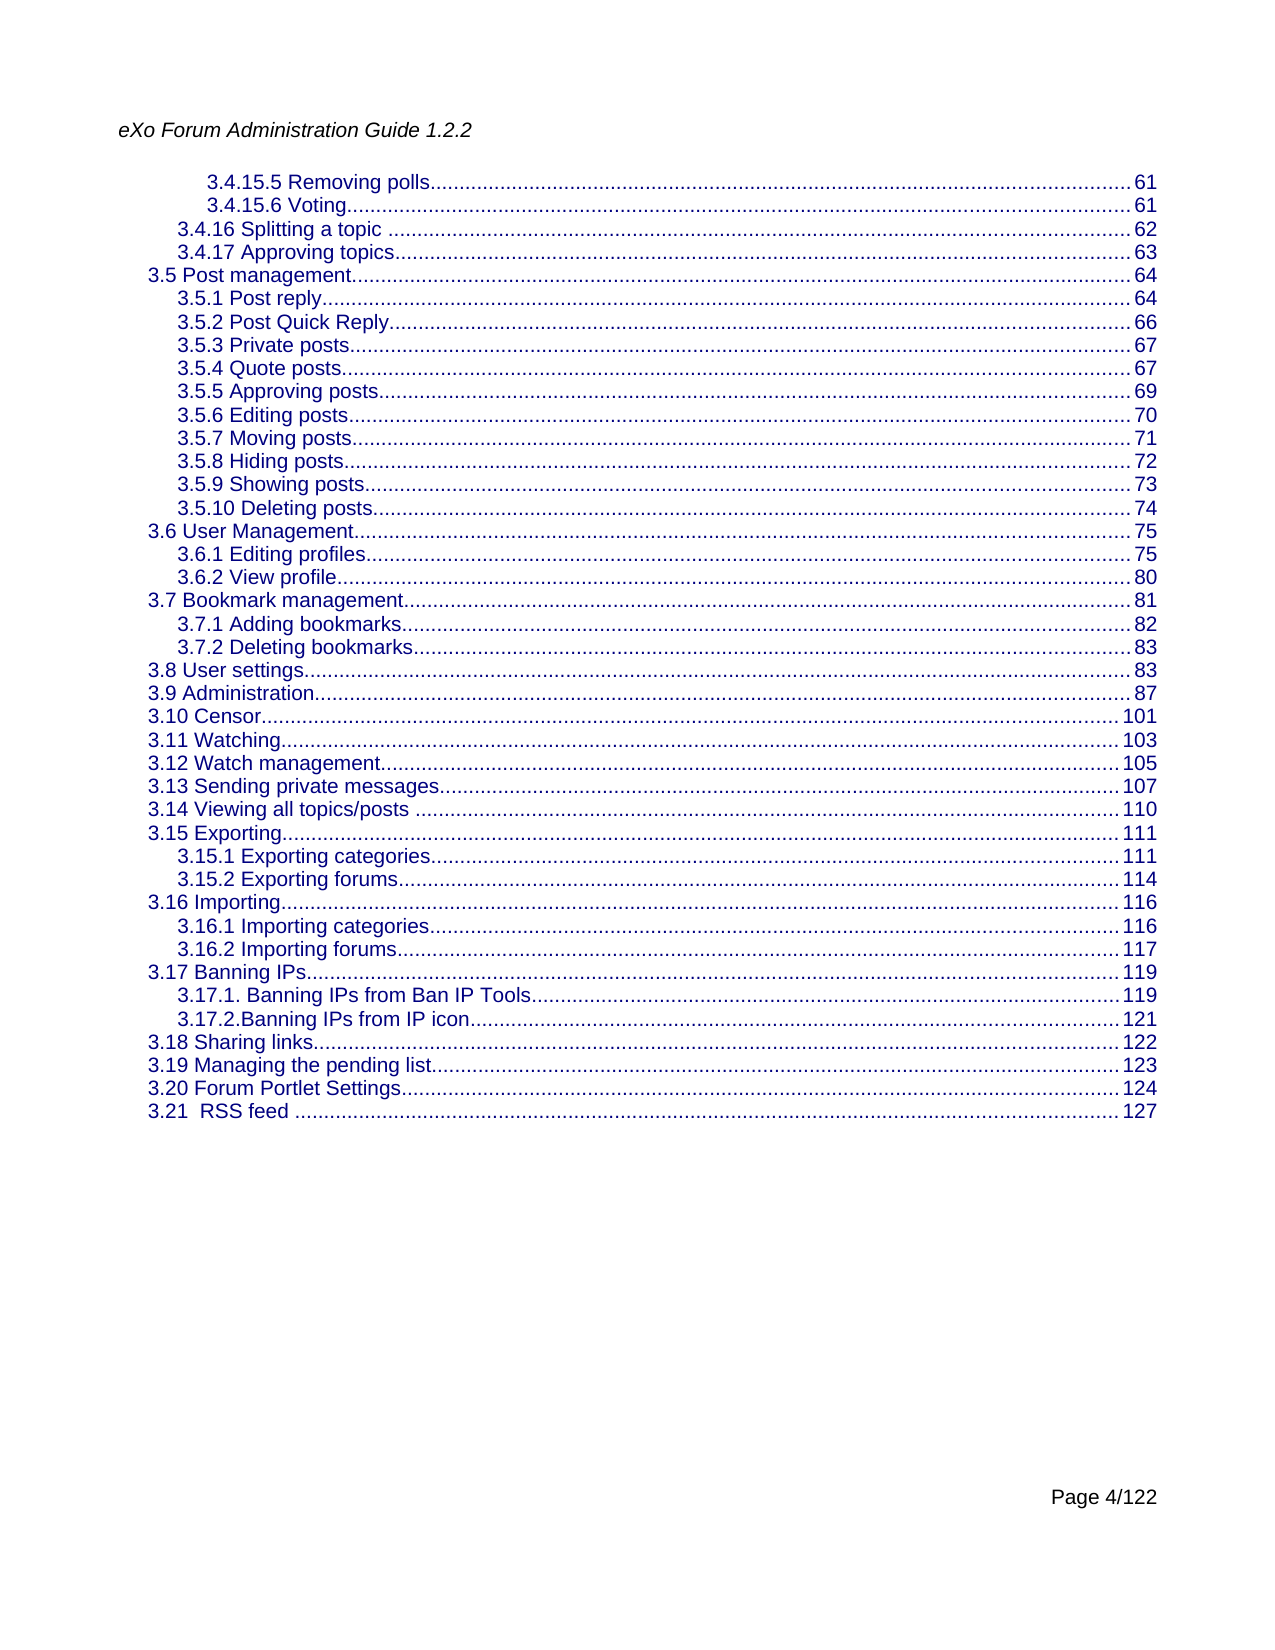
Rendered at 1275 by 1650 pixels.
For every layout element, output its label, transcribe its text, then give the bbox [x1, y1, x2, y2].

text 3.19 Managing the pending list 123 [148, 1053, 1157, 1077]
text 3.5.6 Editing posts 70 [177, 403, 1157, 426]
text 3.7.2 Deleting bookmarks 83 [177, 635, 1157, 659]
text 3.17 Banning IPs 119 [148, 961, 1157, 984]
text 3.21 RSS feed 127 [148, 1100, 1157, 1123]
text 3.5.5 Approving posts 69 [177, 380, 1157, 403]
text 3.16.1 Importing categories 116 [177, 914, 1157, 937]
text 3.16.2 Importing forums 117 [177, 937, 1157, 961]
text 3.17.1. Banning IPs from Ban IP Tools 119 [177, 984, 1157, 1007]
text 3.5.4 Quote posts 67 [177, 357, 1157, 380]
text 3.8 User settings 83 [148, 659, 1157, 682]
text 3.15.1 Exporting categories 111 [177, 844, 1157, 868]
text 3.7 Bookmark management 81 [148, 589, 1157, 612]
text 3.5.9 Showing posts 73 [177, 473, 1157, 496]
text 3.5.3 Private posts 67 [177, 333, 1157, 357]
text 3.4.17 Approving topics 63 [177, 241, 1157, 264]
text 3.5.2 Post Quick Reply 66 [177, 310, 1157, 333]
text 3.5.1 Post reply 64 [177, 287, 1157, 310]
text 3.5 Post management 64 [148, 264, 1157, 287]
text 3.4.16 Splitting a topic 62 [177, 217, 1157, 241]
text 3.15.2 Exporting forums 114 [177, 868, 1157, 891]
text 3.7.1 Adding bookmarks 82 [177, 612, 1157, 635]
text 3.12 Watch management 105 [148, 752, 1157, 775]
text 3.17.2.Banning IPs from IP icon 121 [177, 1007, 1157, 1030]
text 3.6 User Management 75 [148, 519, 1157, 542]
text 3.14 Viewing all topics/posts 110 [148, 798, 1157, 821]
text 3.9 Administration 87 [148, 682, 1157, 705]
text 3.6.1 Editing profiles 75 [177, 542, 1157, 566]
text 3.11 Watching 103 [148, 728, 1157, 752]
text 3.18 Sharing links 122 [148, 1030, 1157, 1053]
text 3.16 Importing 116 [148, 891, 1157, 914]
text 3.4.15.5 Removing polls 61 [207, 171, 1157, 194]
text 3.20 Forum Portlet Settings 124 [148, 1077, 1157, 1100]
text 3.10 Censor 101 [148, 705, 1157, 728]
text 3.13 Sending private messages 107 [148, 775, 1157, 798]
text 3.15 Exporting 111 [148, 821, 1157, 844]
text 3.4.15.6 Voting 61 [207, 194, 1157, 217]
text 3.5.8 Hiding posts 72 [177, 449, 1157, 473]
text 3.5.7 Moving posts 71 [177, 426, 1157, 449]
text 3.6.2 View profile 80 [177, 566, 1157, 589]
text 3.5.10 Deleting posts 74 [177, 496, 1157, 519]
